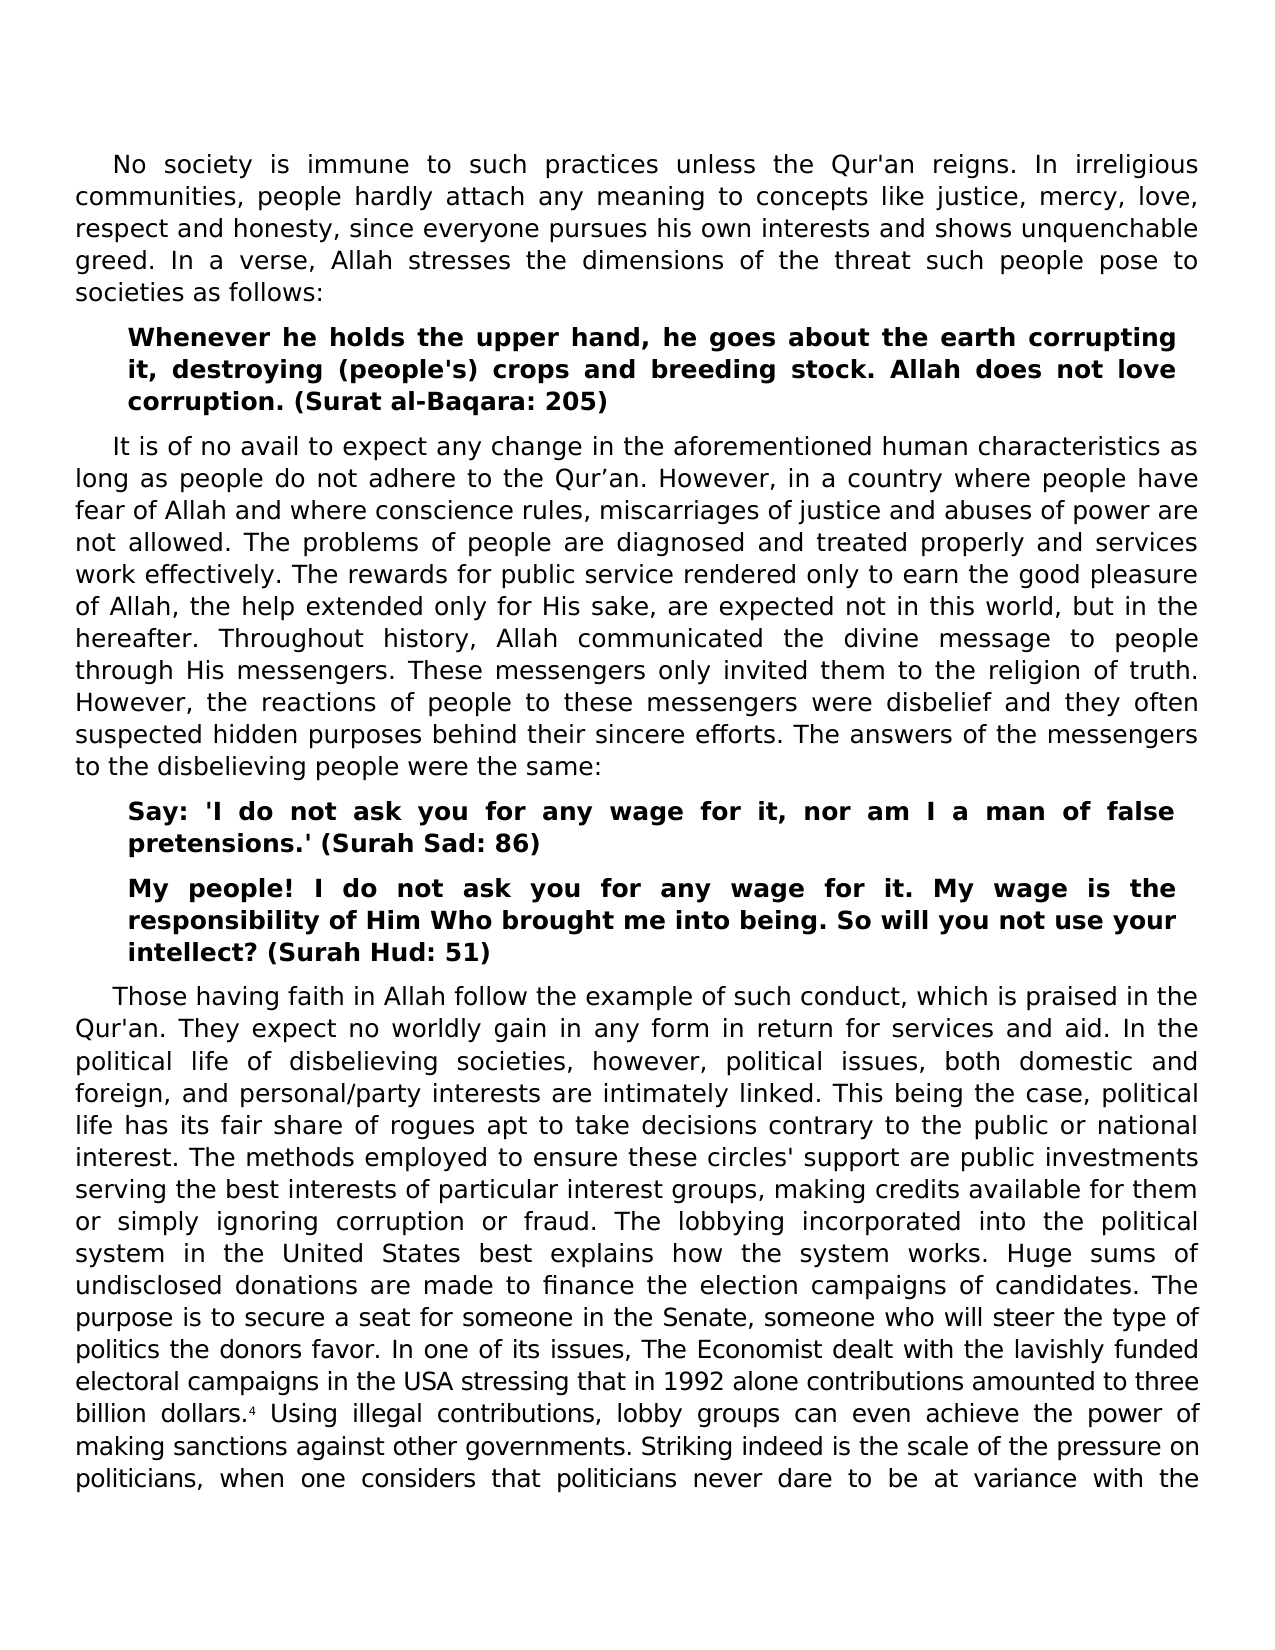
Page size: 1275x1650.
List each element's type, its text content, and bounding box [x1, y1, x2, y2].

text My people! I do not ask you for any wage for it. My wage is the responsibility of Him Who brought me into being. So will you not use your intellect? (Surah Hud: 51) [127, 874, 1177, 967]
text Those having faith in Allah follow the example of such conduct, which is praised in the Qur'an. They expect no worldly gain in any form in return for services and aid. In the political life of disbelieving societies, however, political issues, both domestic and foreign, and personal/party interests are intimately linked. This being the case, political life has its fair share of rogues apt to take decisions contrary to the public or national interest. The methods employed to ensure these circles' support are public investments serving the best interests of particular interest groups, making credits available for them or simply ignoring corruption or fraud. The lobbying incorporated into the political system in the United States best explains how the system works. Huge sums of undisclosed donations are made to finance the election campaigns of candidates. The purpose is to secure a seat for someone in the Senate, someone who will steer the type of politics the donors favor. In one of its issues, The Economist dealt with the lavishly funded electoral campaigns in the USA stressing that in 1992 alone contributions amounted to three billion dollars.4 Using illegal contributions, lobby groups can even achieve the power of making sanctions against other governments. Striking indeed is the scale of the pressure on politicians, when one considers that politicians never dare to be at variance with the [75, 982, 1200, 1493]
text Say: 'I do not ask you for any wage for it, nor am I a man of false pretensions.' (Surah Sad: 86) [127, 797, 1177, 858]
text No society is immune to such practices unless the Qur'an reigns. In irreligious communities, people hardly attach any meaning to concepts like justice, mercy, love, respect and honesty, since everyone pursues his own interests and shows unquenchable greed. In a verse, Allah stresses the dimensions of the threat such people pose to societies as follows: [75, 150, 1200, 307]
text Whenever he holds the upper hand, he goes about the earth corrupting it, destroying (people's) crops and breeding stock. Allah does not love corruption. (Surat al-Baqara: 205) [127, 323, 1177, 416]
text It is of no avail to expect any change in the aforementioned human characteristics as long as people do not adhere to the Qur’an. However, in a country where people have fear of Allah and where conscience rules, miscarriages of justice and abuses of power are not allowed. The problems of people are diagnosed and treated properly and services work effectively. The rewards for public service rendered only to earn the good pleasure of Allah, the help extended only for His sake, are expected not in this world, but in the hereafter. Throughout history, Allah communicated the divine message to people through His messengers. These messengers only invited them to the religion of truth. However, the reactions of people to these messengers were disbelief and they often suspected hidden purposes behind their sincere efforts. The answers of the messengers to the disbelieving people were the same: [75, 432, 1200, 782]
